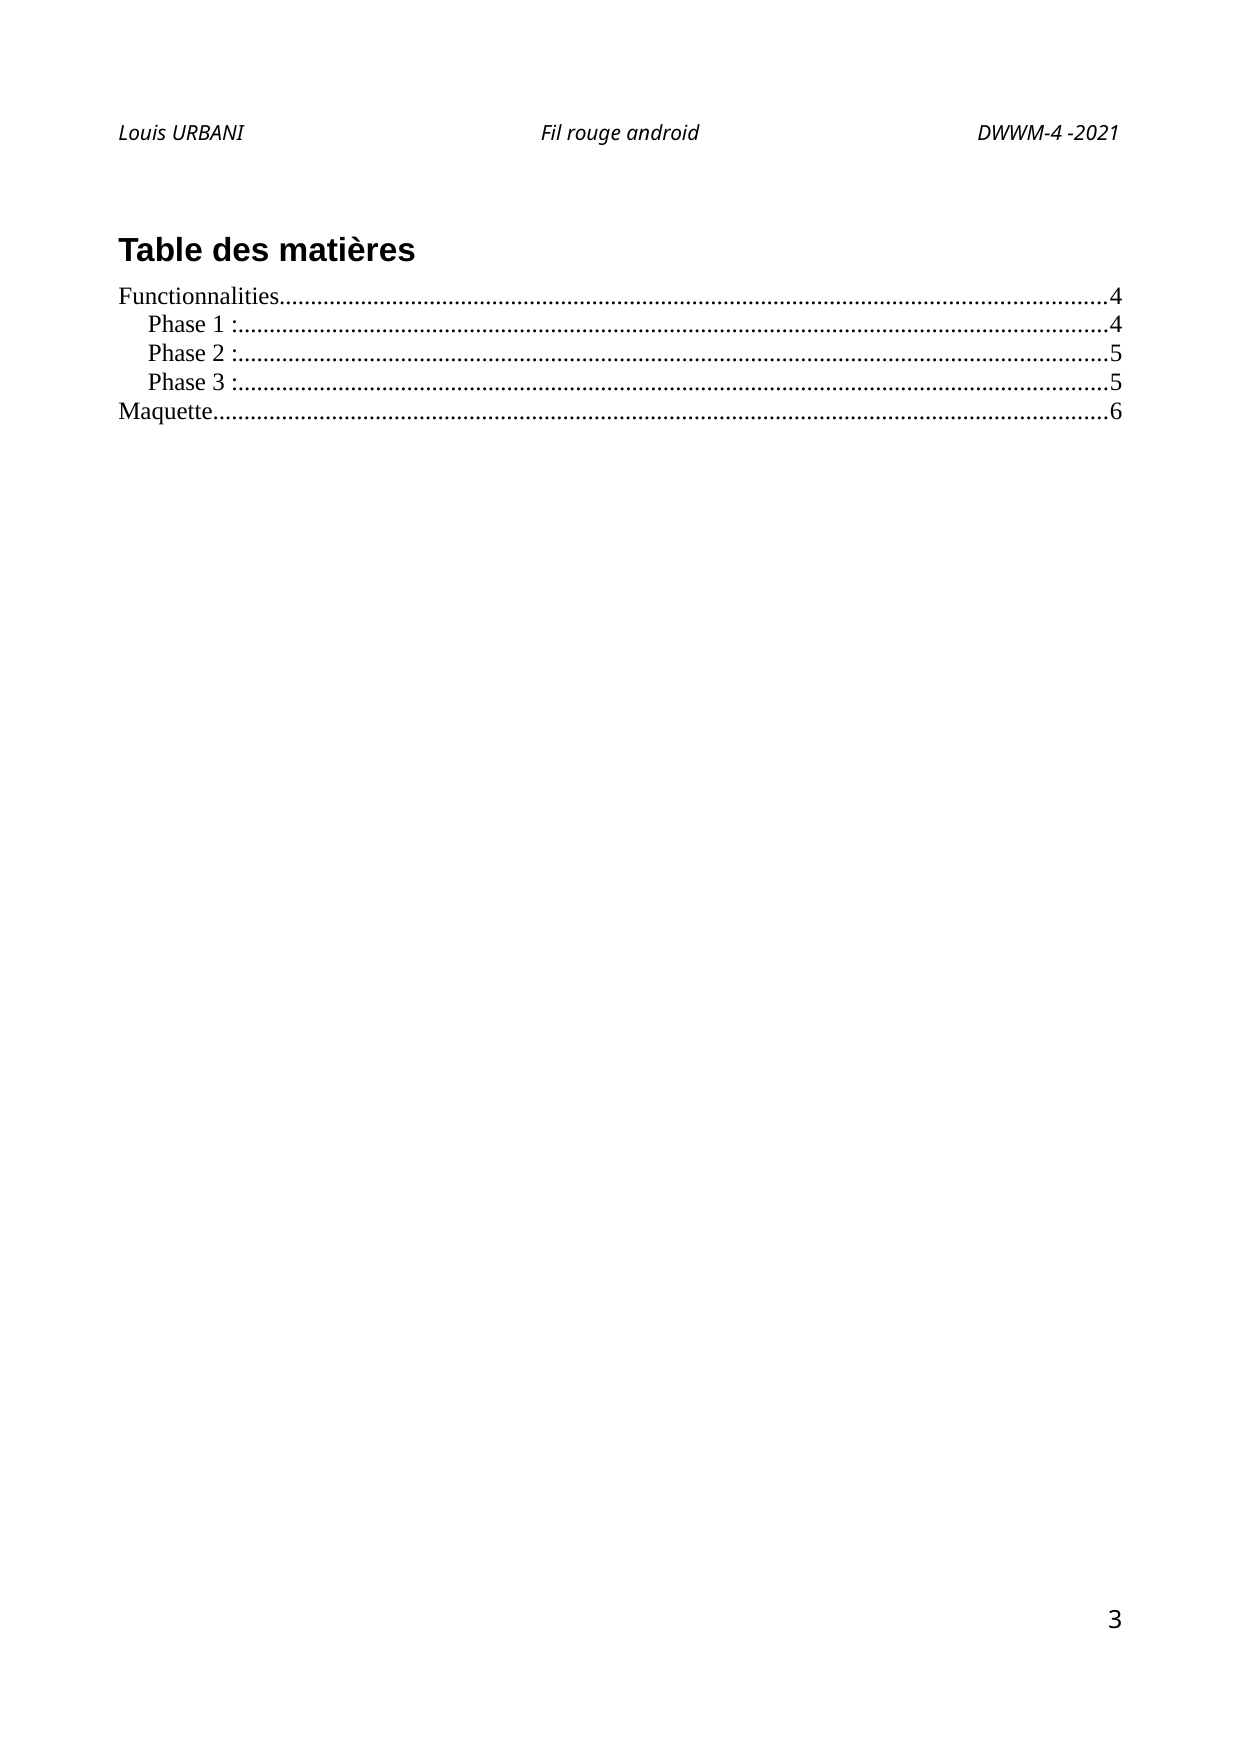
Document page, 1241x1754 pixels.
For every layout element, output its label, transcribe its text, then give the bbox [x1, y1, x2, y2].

text Phase 3 : 5 [148, 367, 1122, 396]
subtitle Table des matières [118, 230, 1122, 268]
text Functionnalities 4 [118, 281, 1122, 309]
text Phase 2 : 5 [148, 338, 1122, 367]
text Phase 1 : 4 [148, 309, 1122, 338]
text Maquette 6 [118, 396, 1122, 424]
